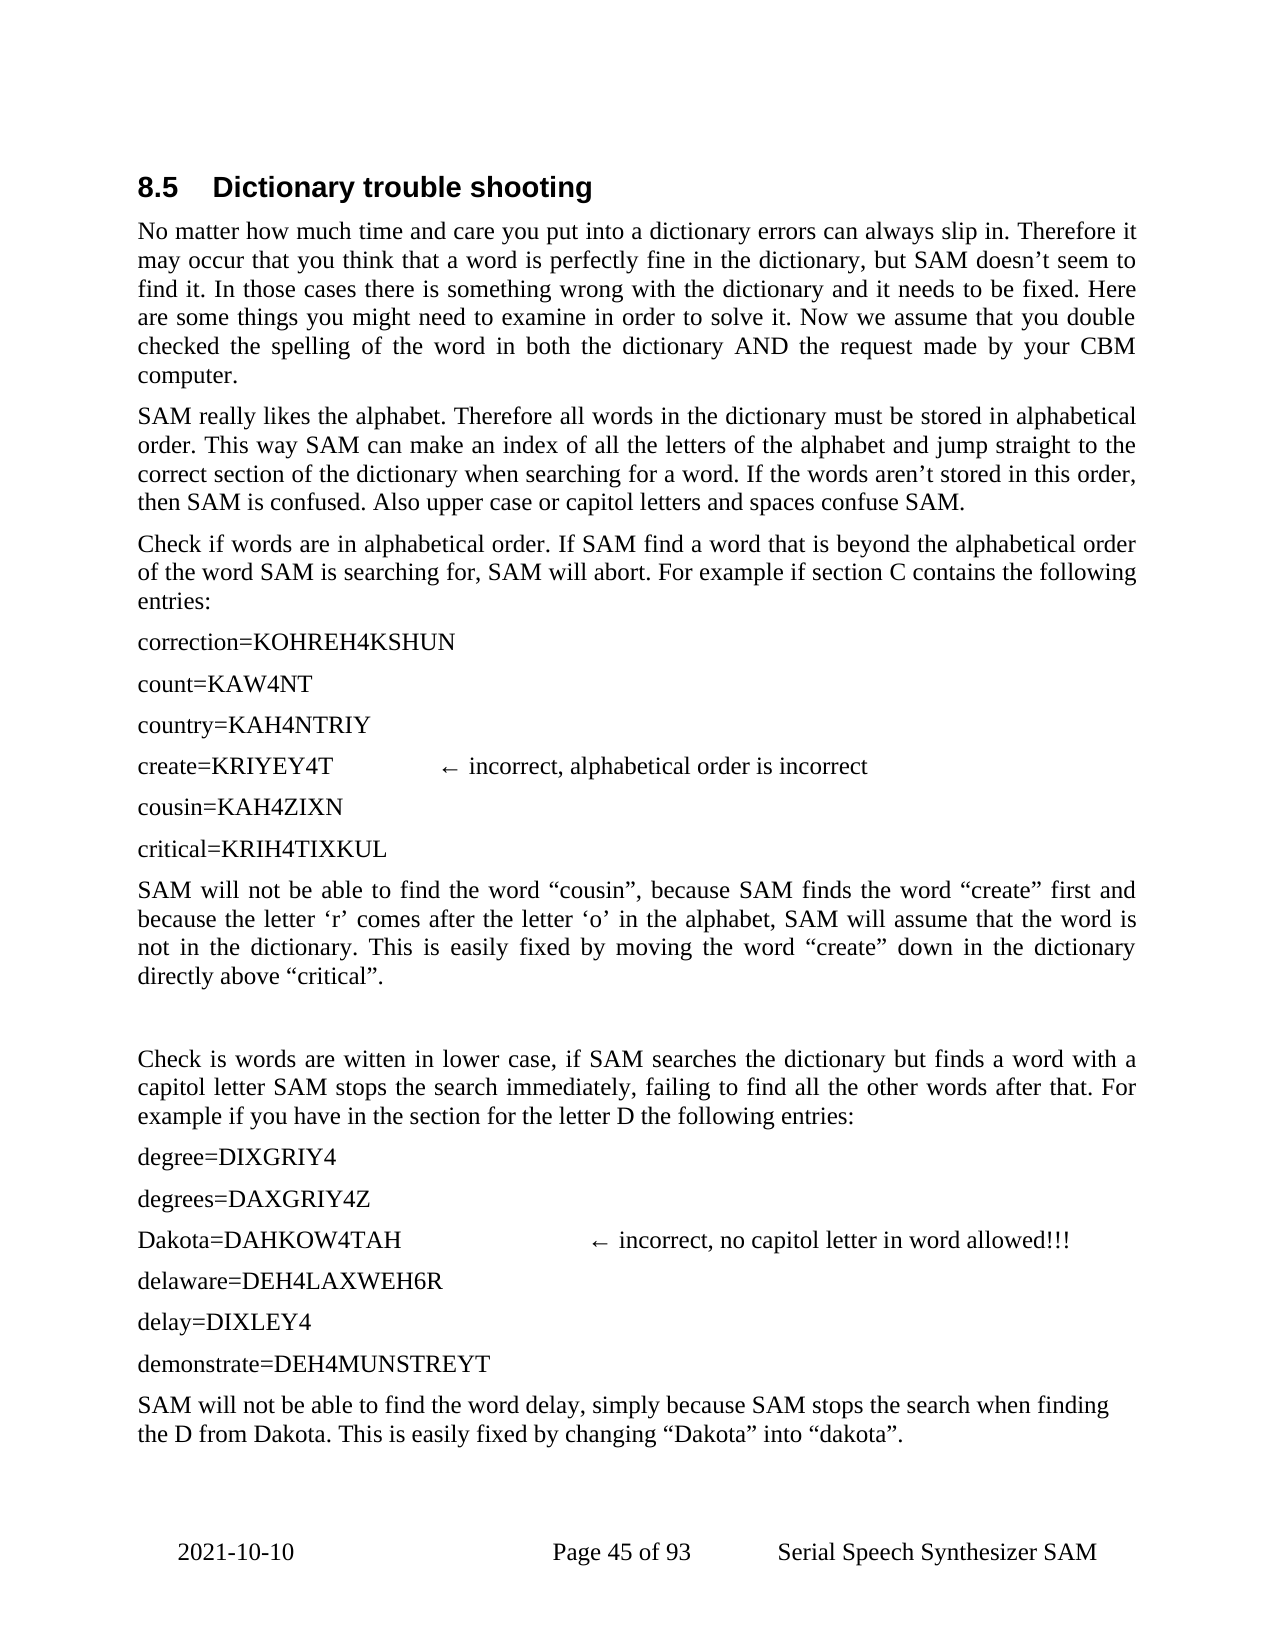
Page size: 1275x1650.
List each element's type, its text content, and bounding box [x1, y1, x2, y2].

text delay=DIXLEY4 [137, 1307, 1138, 1336]
text cousin=KAH4ZIXN [137, 792, 1138, 821]
text Dakota=DAHKOW4TAH ← incorrect, no capitol letter in word allowed!!! [137, 1225, 1138, 1254]
text Check if words are in alphabetical order. If SAM find a word that is beyond the alphabetical order of the word SAM is searching for, SAM will abort. For example if section C contains the following entries: [137, 529, 1138, 615]
text SAM really likes the alphabet. Therefore all words in the dictionary must be stored in alphabetical order. This way SAM can make an index of all the letters of the alphabet and jump straight to the correct section of the dictionary when searching for a word. If the words aren’t stored in this order, then SAM is confused. Also upper case or capitol letters and spaces confuse SAM. [137, 401, 1138, 516]
text degree=DIXGRIY4 [137, 1142, 1138, 1171]
text No matter how much time and care you put into a dictionary errors can always slip in. Therefore it may occur that you think that a word is perfectly fine in the dictionary, but SAM doesn’t seem to find it. In those cases there is something wrong with the dictionary and it needs to be fixed. Here are some things you might need to examine in order to solve it. Now we assume that you double checked the spelling of the word in both the dictionary AND the request made by your CBM computer. [137, 216, 1138, 389]
text country=KAH4NTRIY [137, 710, 1138, 739]
text degrees=DAXGRIY4Z [137, 1184, 1138, 1212]
text SAM will not be able to find the word “cousin”, because SAM finds the word “create” first and because the letter ‘r’ comes after the letter ‘o’ in the alphabet, SAM will assume that the word is not in the dictionary. This is easily fixed by moving the word “create” down in the dictionary directly above “critical”. [137, 875, 1138, 990]
text demonstrate=DEH4MUNSTREYT [137, 1349, 1138, 1377]
text Check is words are witten in lower case, if SAM searches the dictionary but finds a word with a capitol letter SAM stops the search immediately, failing to find all the other words after that. For example if you have in the section for the letter D the following entries: [137, 1044, 1138, 1130]
text critical=KRIH4TIXKUL [137, 834, 1138, 862]
text create=KRIYEY4T ← incorrect, alphabetical order is incorrect [137, 751, 1138, 780]
subtitle Dictionary trouble shooting [137, 170, 1138, 204]
text correction=KOHREH4KSHUN [137, 627, 1138, 656]
text SAM will not be able to find the word delay, simply because SAM stops the search when finding the D from Dakota. This is easily fixed by changing “Dakota” into “dakota”. [137, 1390, 1138, 1447]
text delaware=DEH4LAXWEH6R [137, 1266, 1138, 1295]
text count=KAW4NT [137, 669, 1138, 697]
